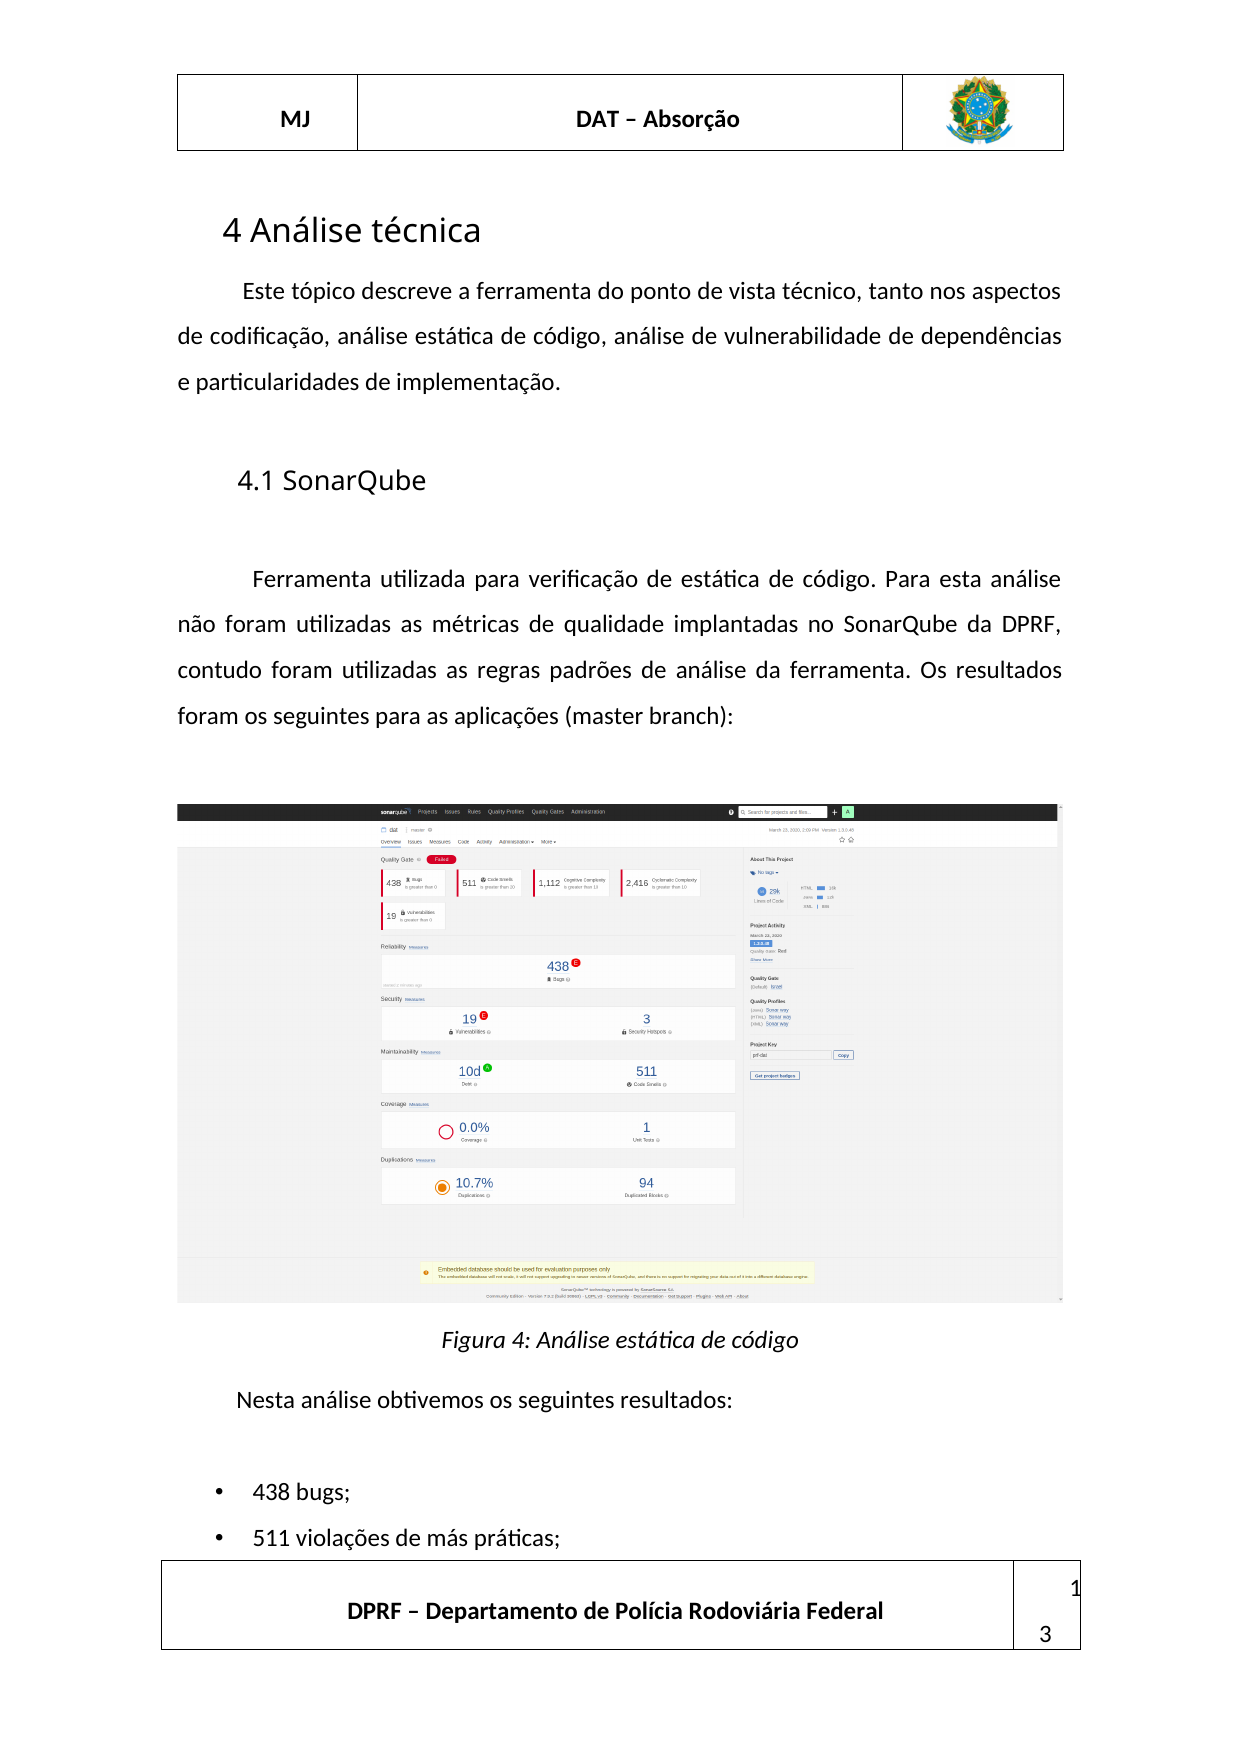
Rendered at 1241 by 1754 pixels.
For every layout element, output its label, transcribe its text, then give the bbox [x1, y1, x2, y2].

subtitle 4.1 SonarQube [177, 462, 237, 499]
text Figura 4: Análise estática de código [177, 1303, 1063, 1354]
text Este tópico descreve a ferramenta do ponto de vista técnico, tanto nos aspectos de codificação, análise estática de código, análise de vulnerabilidade de dependências e particularidades de implementação. [177, 275, 1063, 397]
subtitle 4.1 SonarQube [427, 462, 1063, 499]
picture [177, 804, 1063, 1303]
picture [944, 75, 1020, 149]
text Nesta análise obtivemos os seguintes resultados: [177, 1354, 1063, 1415]
list 511 violações de más práticas; [215, 1522, 1063, 1552]
text Ferramenta utilizada para verificação de estática de código. Para esta análise não foram utilizadas as métricas de qualidade implantadas no SonarQube da DPRF, contudo foram utilizadas as regras padrões de análise da ferramenta. Os resultados foram os seguintes para as aplicações (master branch): [177, 563, 1063, 731]
list 438 bugs; [215, 1476, 1063, 1507]
subtitle 4 Análise técnica [177, 207, 222, 252]
text [177, 792, 1063, 804]
subtitle 4 Análise técnica [482, 207, 1063, 252]
